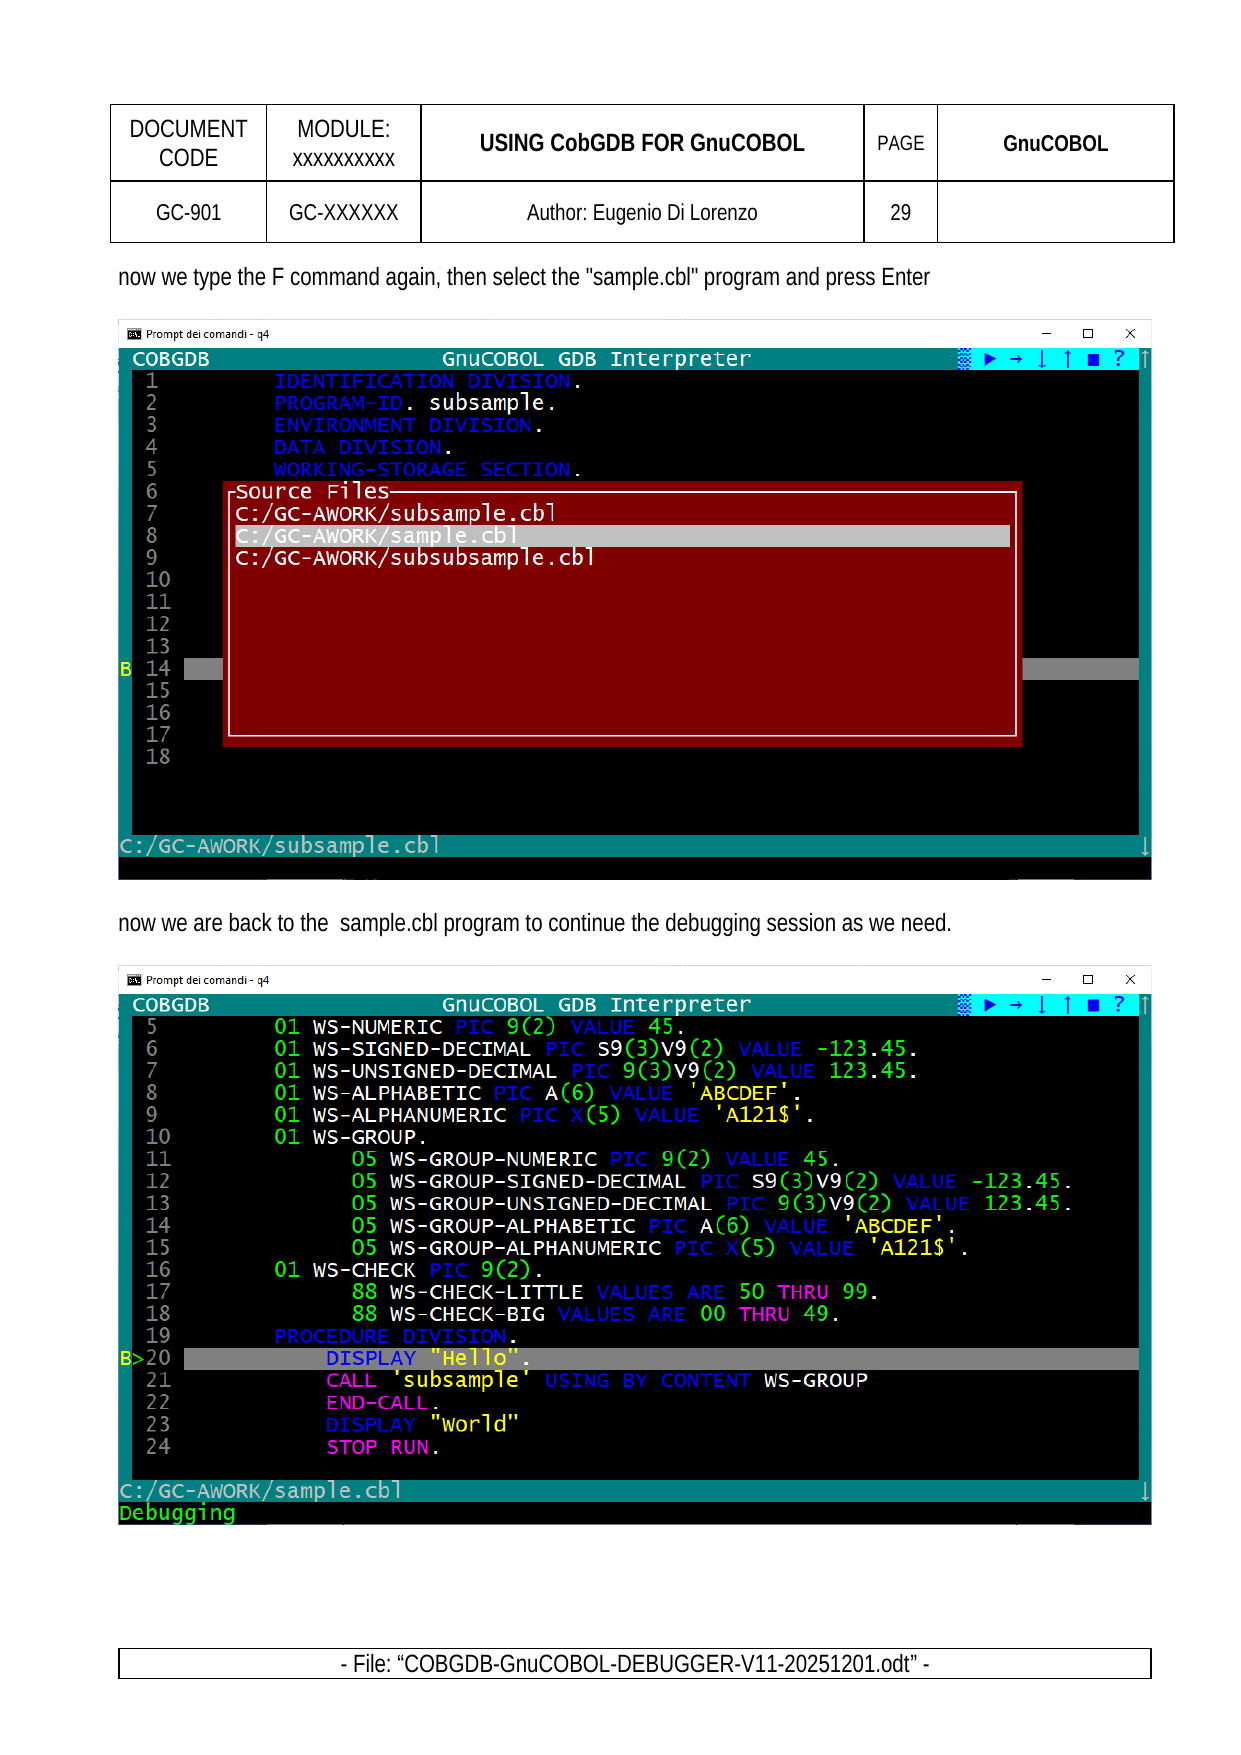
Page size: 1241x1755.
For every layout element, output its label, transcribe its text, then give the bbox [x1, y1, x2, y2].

text now we are back to the sample.cbl program to continue the debugging session as we need. [118, 908, 1152, 937]
picture [118, 319, 1152, 880]
text now we type the F command again, then select the "sample.cbl" program and press Enter [118, 262, 1152, 291]
picture [118, 965, 1152, 1525]
